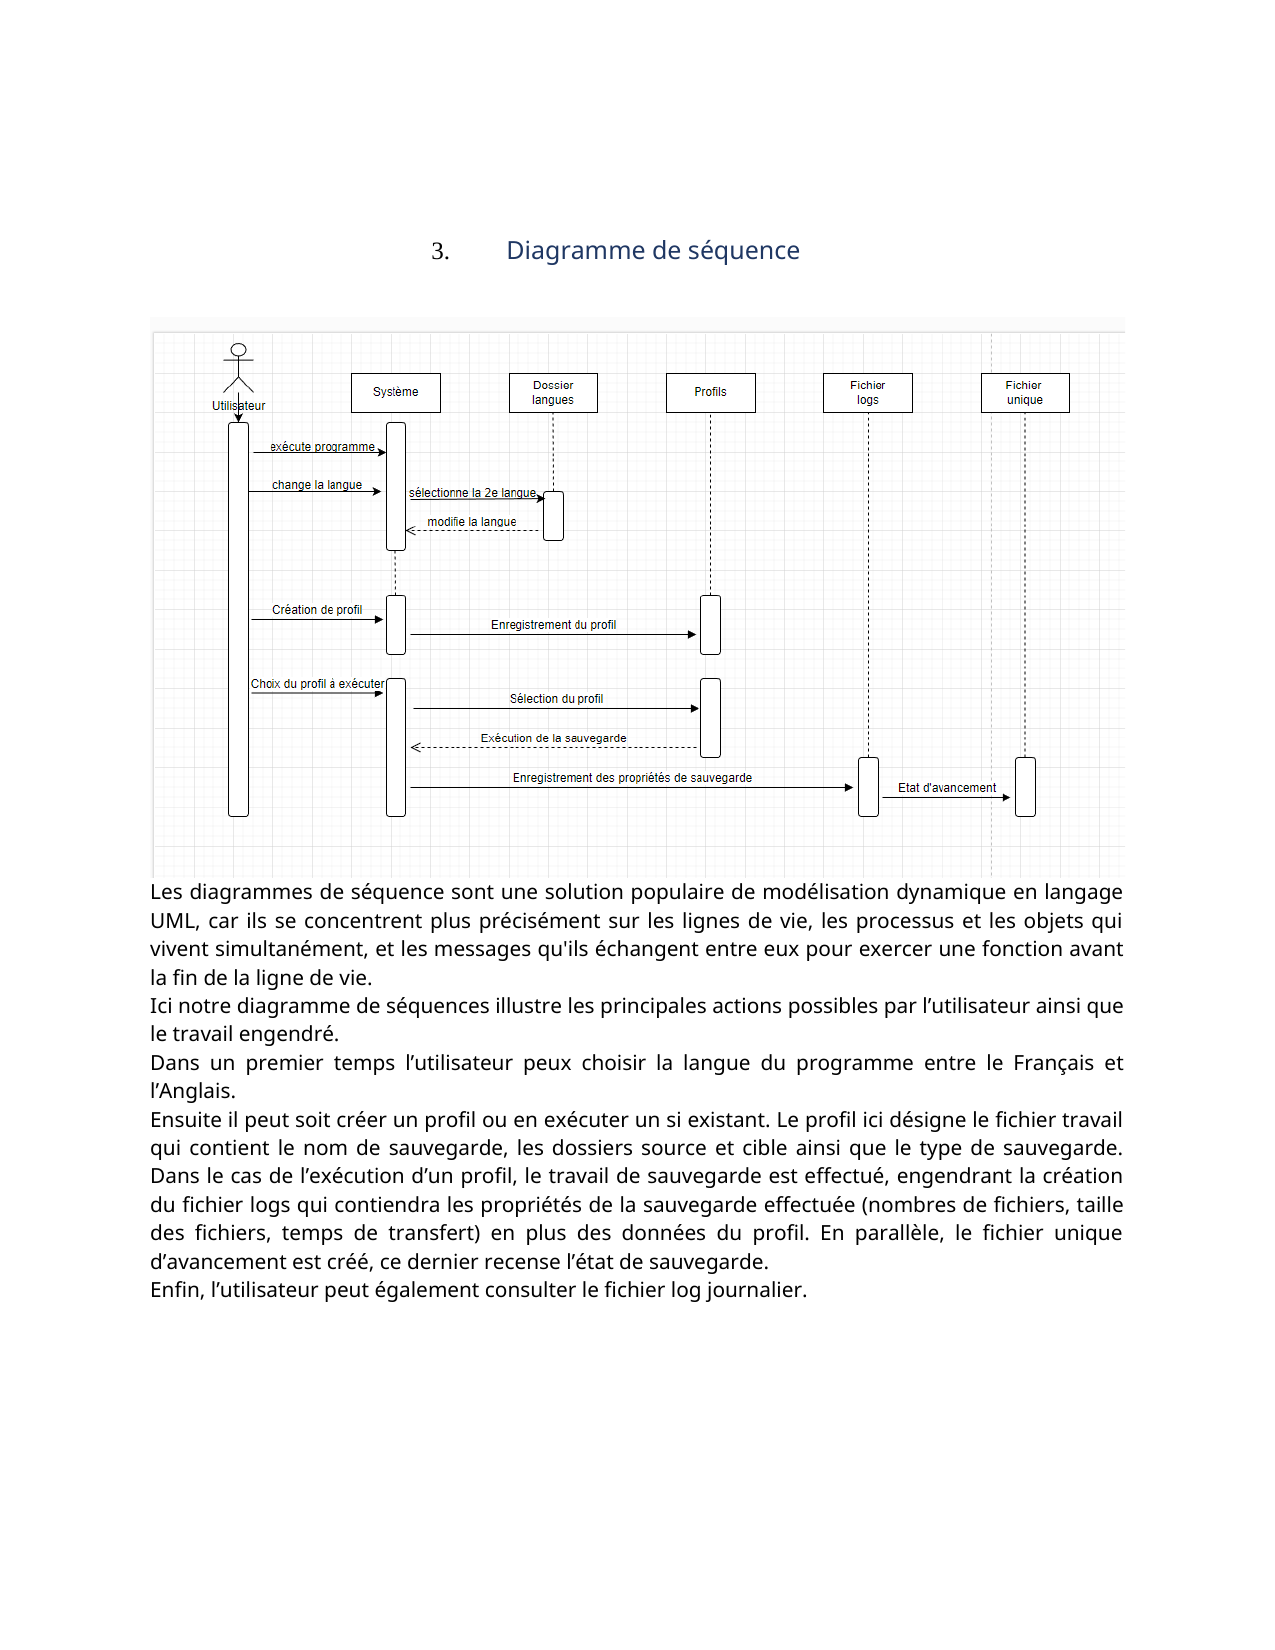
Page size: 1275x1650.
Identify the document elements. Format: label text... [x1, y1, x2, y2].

text Dans un premier temps l’utilisateur peux choisir la langue du programme entre le Français et l’Anglais. [150, 1048, 1125, 1105]
text Ici notre diagramme de séquences illustre les principales actions possibles par l’utilisateur ainsi que le travail engendré. [150, 991, 1125, 1048]
list Diagramme de séquence [431, 233, 1125, 267]
text Les diagrammes de séquence sont une solution populaire de modélisation dynamique en langage UML, car ils se concentrent plus précisément sur les lignes de vie, les processus et les objets qui vivent simultanément, et les messages qu'ils échangent entre eux pour exercer une fonction avant la fin de la ligne de vie. [150, 878, 1125, 991]
text Enfin, l’utilisateur peut également consulter le fichier log journalier. [150, 1275, 1125, 1304]
text Ensuite il peut soit créer un profil ou en exécuter un si existant. Le profil ici désigne le fichier travail qui contient le nom de sauvegarde, les dossiers source et cible ainsi que le type de sauvegarde. Dans le cas de l’exécution d’un profil, le travail de sauvegarde est effectué, engendrant la création du fichier logs qui contiendra les propriétés de la sauvegarde effectuée (nombres de fichiers, taille des fichiers, temps de transfert) en plus des données du profil. En parallèle, le fichier unique d’avancement est créé, ce dernier recense l’état de sauvegarde. [150, 1105, 1125, 1275]
